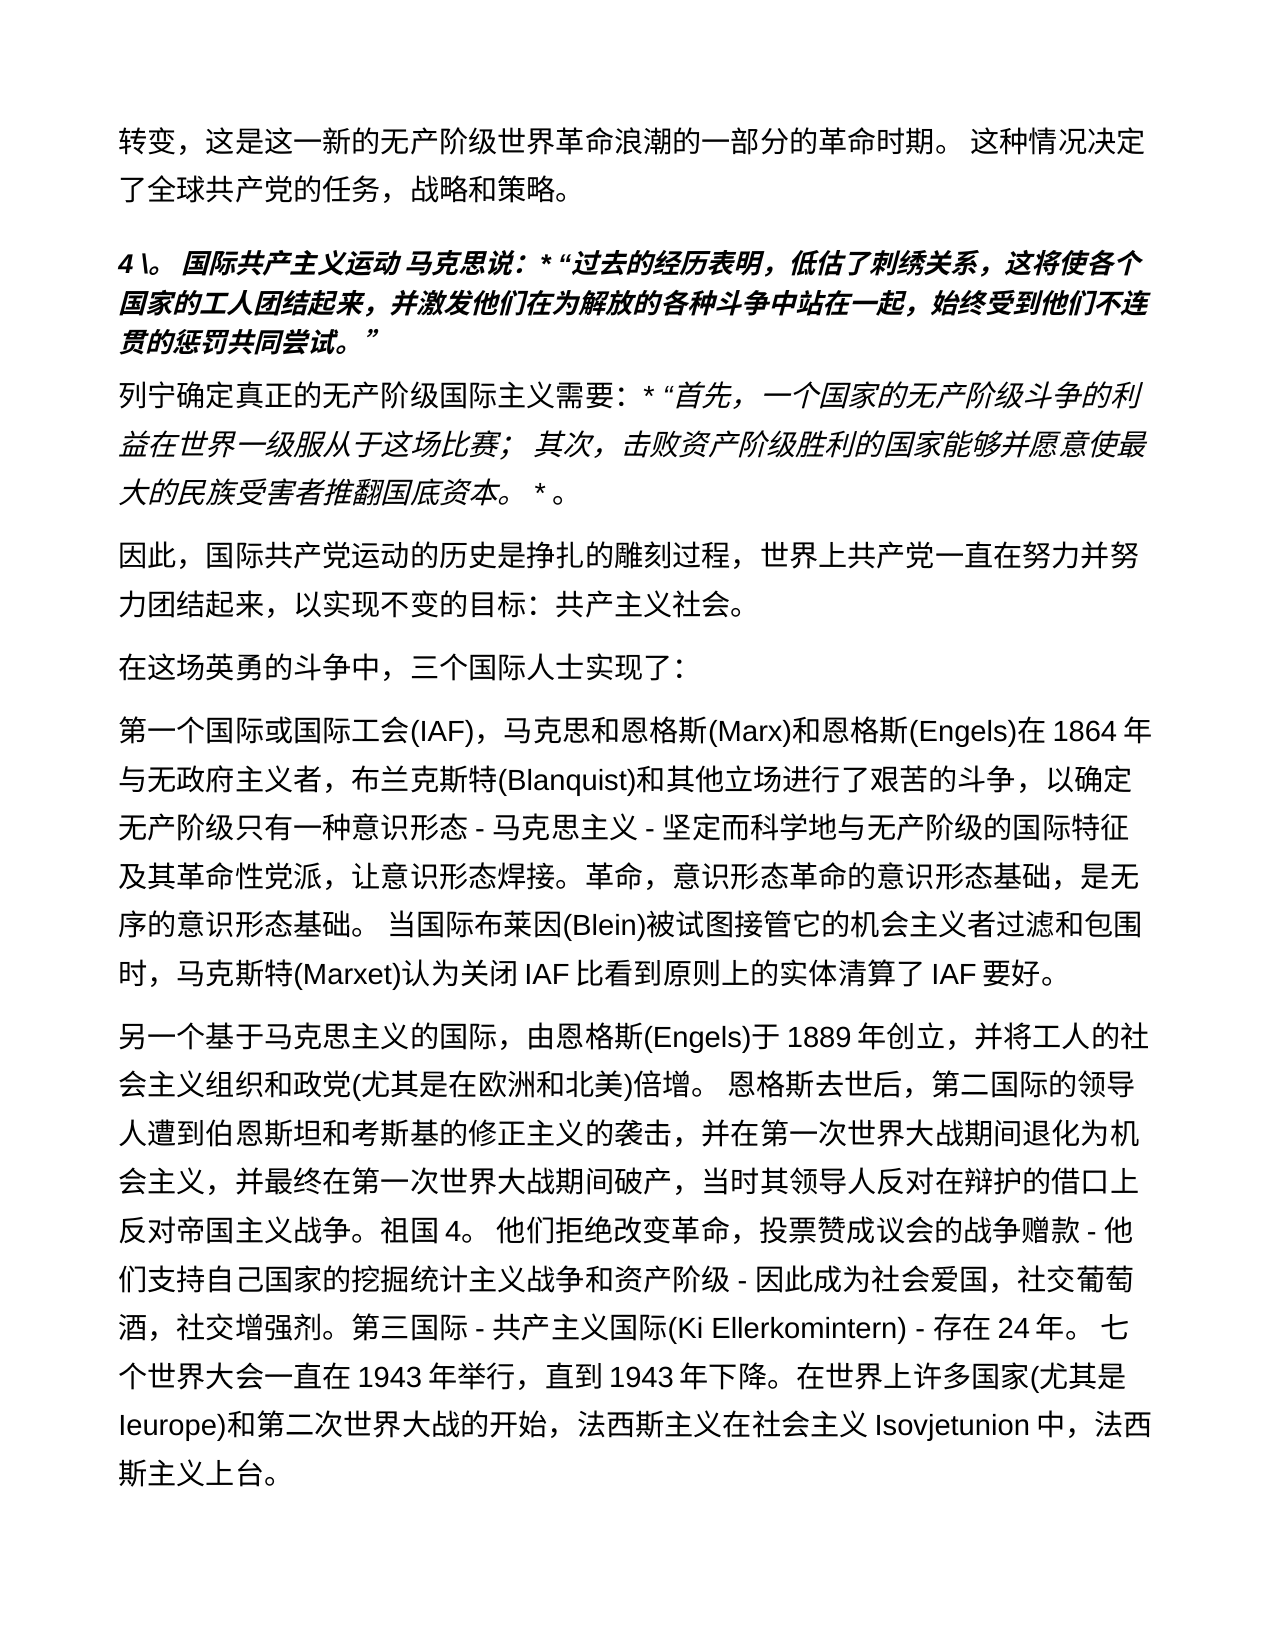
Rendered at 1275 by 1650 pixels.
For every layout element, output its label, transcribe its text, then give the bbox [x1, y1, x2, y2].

text 因此，国际共产党运动的历史是挣扎的雕刻过程，世界上共产党一直在努力并努力团结起来，以实现不变的目标：共产主义社会。 [118, 533, 1157, 624]
text 第一个国际或国际工会(IAF)，马克思和恩格斯(Marx)和恩格斯(Engels)在1864年与无政府主义者，布兰克斯特(Blanquist)和其他立场进行了艰苦的斗争，以确定无产阶级只有一种意识形态 - 马克思主义 - 坚定而科学地与无产阶级的国际特征及其革命性党派，让意识形态焊接。革命，意识形态革命的意识形态基础，是无序的意识形态基础。 当国际布莱因(Blein)被试图接管它的机会主义者过滤和包围时，马克斯特(Marxet)认为关闭IAF比看到原则上的实体清算了IAF要好。 [118, 708, 1157, 993]
text 另一个基于马克思主义的国际，由恩格斯(Engels)于1889年创立，并将工人的社会主义组织和政党(尤其是在欧洲和北美)倍增。 恩格斯去世后，第二国际的领导人遭到伯恩斯坦和考斯基的修正主义的袭击，并在第一次世界大战期间退化为机会主义，并最终在第一次世界大战期间破产，当时其领导人反对在辩护的借口上反对帝国主义战争。祖国4。 他们拒绝改变革命，投票赞成议会的战争赠款 - 他们支持自己国家的挖掘统计主义战争和资产阶级 - 因此成为社会爱国，社交葡萄酒，社交增强剂。第三国际 - 共产主义国际(Ki Ellerkomintern) - 存在24年。 七个世界大会一直在1943年举行，直到1943年下降。在世界上许多国家(尤其是Ieurope)和第二次世界大战的开始，法西斯主义在社会主义Isovjetunion中，法西斯主义上台。 [118, 1013, 1157, 1493]
text 在这场英勇的斗争中，三个国际人士实现了： [118, 644, 1157, 687]
subtitle 4 \。 国际共产主义运动 马克思说：* “过去的经历表明，低估了刺绣关系，这将使各个国家的工人团结起来，并激发他们在为解放的各种斗争中站在一起，始终受到他们不连贯的惩罚共同尝试。” [118, 242, 1157, 360]
text 列宁确定真正的无产阶级国际主义需要：* “首先，一个国家的无产阶级斗争的利益在世界一级服从于这场比赛； 其次，击败资产阶级胜利的国家能够并愿意使最大的民族受害者推翻国底资本。 * 。 [118, 373, 1157, 512]
text 转变，这是这一新的无产阶级世界革命浪潮的一部分的革命时期。 这种情况决定了全球共产党的任务，战略和策略。 [118, 118, 1157, 209]
